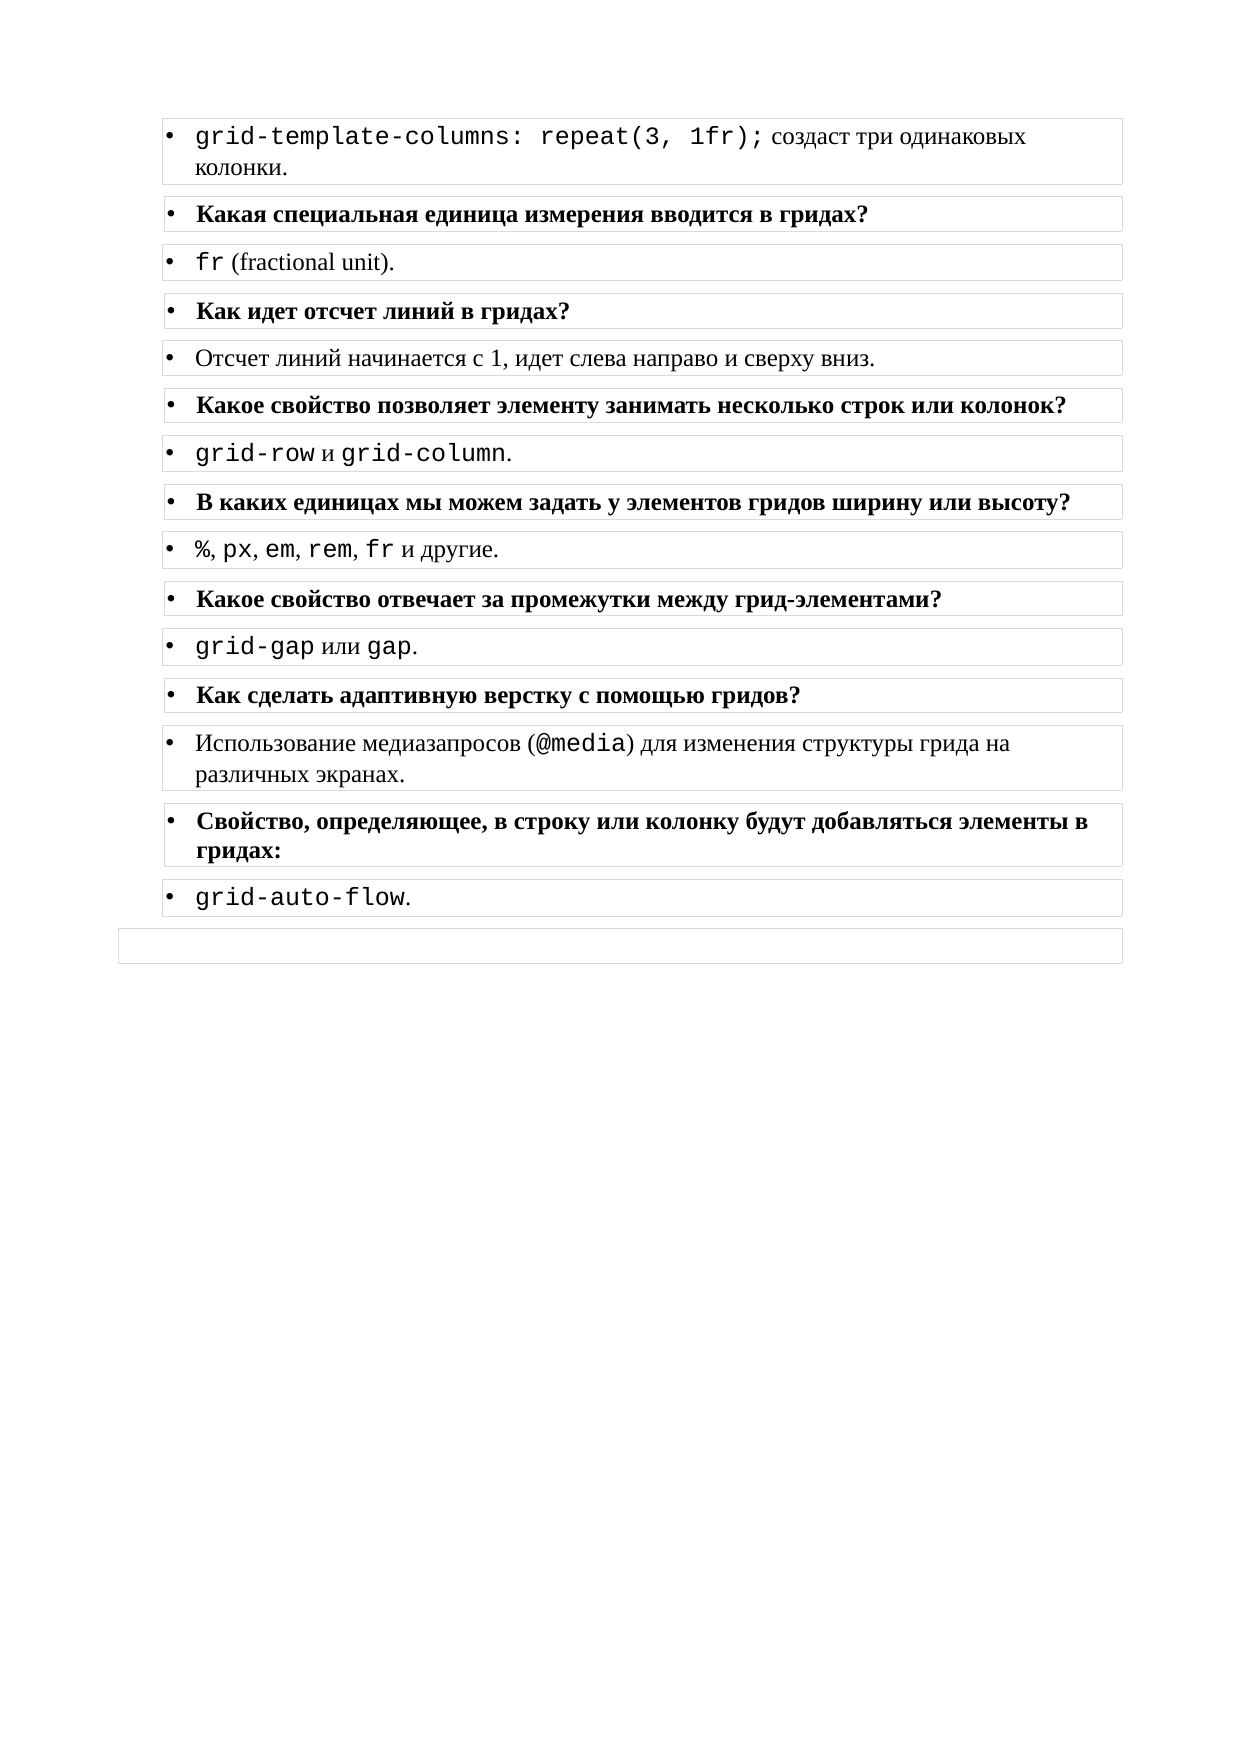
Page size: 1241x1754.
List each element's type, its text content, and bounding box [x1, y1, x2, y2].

list Как идет отсчет линий в гридах? [165, 294, 1122, 328]
list Какое свойство отвечает за промежутки между грид-элементами? [165, 582, 1122, 615]
list Свойство, определяющее, в строку или колонку будут добавляться элементы в гридах: [165, 804, 1122, 866]
list Какая специальная единица измерения вводится в гридах? [165, 197, 1122, 231]
list Какое свойство позволяет элементу занимать несколько строк или колонок? [165, 389, 1122, 422]
list grid-gap или gap. [163, 629, 1122, 665]
list Использование медиазапросов (@media) для изменения структуры грида на различных экранах. [163, 726, 1122, 790]
list Как сделать адаптивную верстку с помощью гридов? [165, 679, 1122, 712]
list grid-auto-flow. [163, 880, 1122, 916]
list %, px, em, rem, fr и другие. [163, 532, 1122, 568]
list В каких единицах мы можем задать у элементов гридов ширину или высоту? [165, 485, 1122, 519]
list fr (fractional unit). [163, 245, 1122, 280]
list grid-template-columns: repeat(3, 1fr); создаст три одинаковых колонки. [163, 119, 1122, 184]
list grid-row и grid-column. [163, 436, 1122, 471]
list Отсчет линий начинается с 1, идет слева направо и сверху вниз. [163, 341, 1122, 375]
